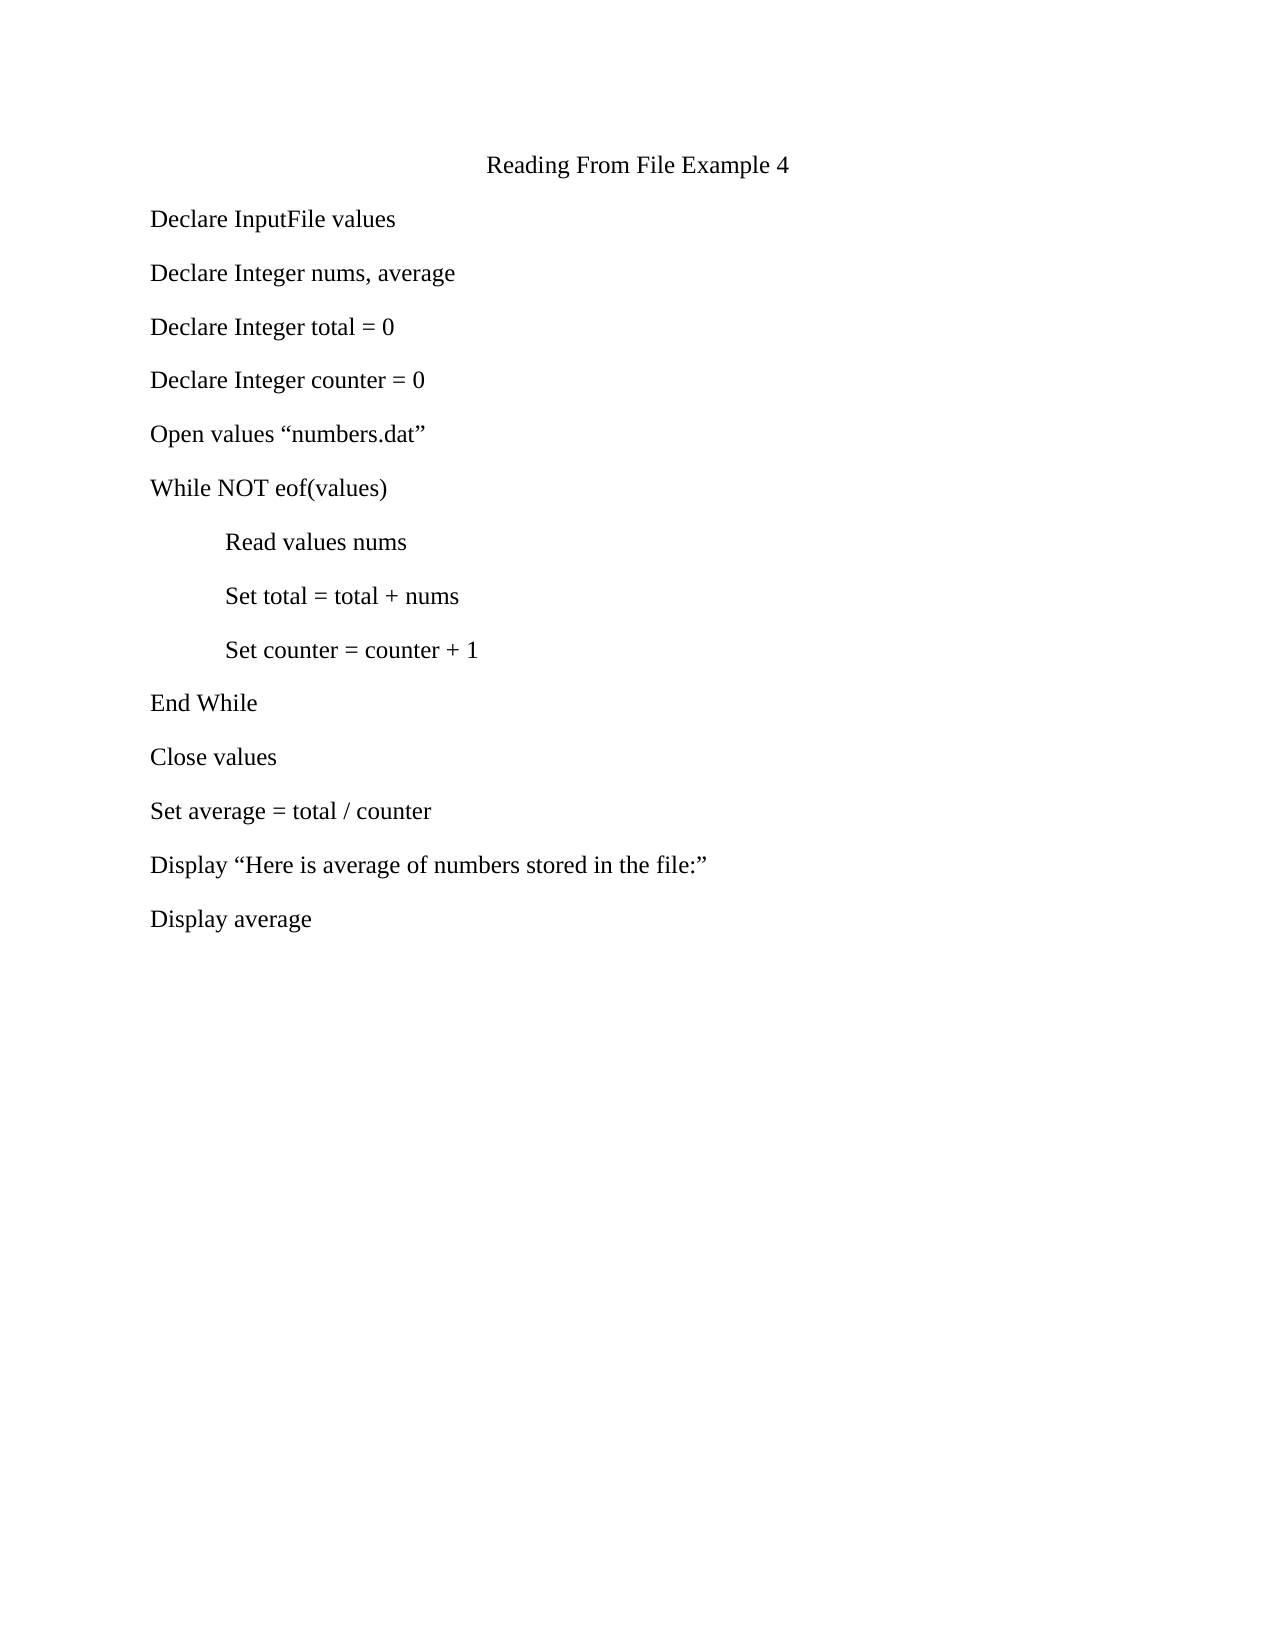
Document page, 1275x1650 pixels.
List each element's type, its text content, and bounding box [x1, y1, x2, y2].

text Set counter = counter + 1 [150, 635, 1125, 663]
text Declare Integer total = 0 [150, 312, 1125, 340]
text Display “Here is average of numbers stored in the file:” [150, 850, 1125, 879]
text Open values “numbers.dat” [150, 419, 1125, 448]
text Declare InputFile values [150, 204, 1125, 233]
text Display average [150, 904, 1125, 933]
text End While [150, 688, 1125, 717]
text Reading From File Example 4 [150, 150, 1125, 179]
text Read values nums [150, 527, 1125, 556]
text Set total = total + nums [150, 581, 1125, 609]
text Declare Integer counter = 0 [150, 365, 1125, 394]
text Set average = total / counter [150, 796, 1125, 825]
text While NOT eof(values) [150, 473, 1125, 502]
text Declare Integer nums, average [150, 258, 1125, 286]
text Close values [150, 742, 1125, 771]
